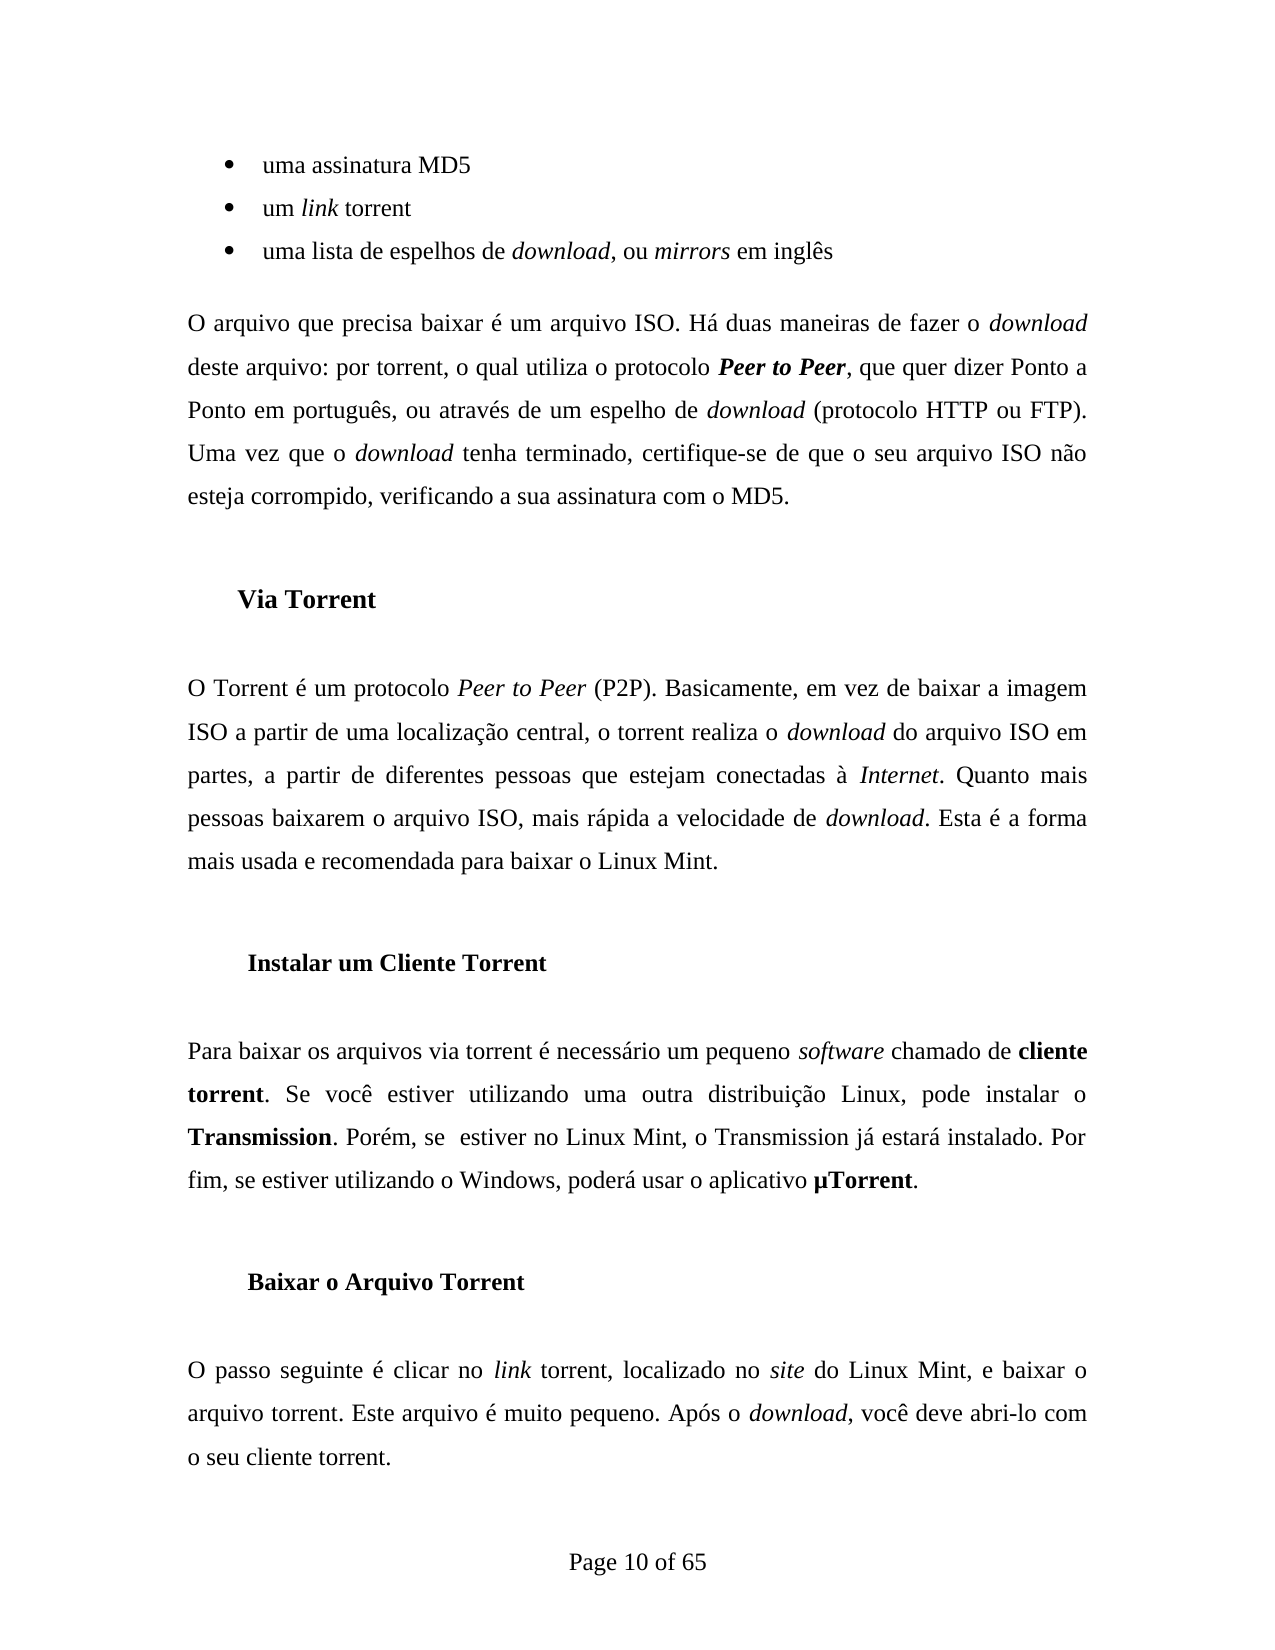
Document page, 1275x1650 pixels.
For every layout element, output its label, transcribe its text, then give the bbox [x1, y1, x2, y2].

subtitle Via Torrent [187, 583, 1087, 614]
subtitle Instalar um Cliente Torrent [187, 948, 1087, 977]
text Para baixar os arquivos via torrent é necessário um pequeno software chamado de cliente torrent. Se você estiver utilizando uma outra distribuição Linux, pode instalar o Transmission. Porém, se estiver no Linux Mint, o Transmission já estará instalado. Por fim, se estiver utilizando o Windows, poderá usar o aplicativo μTorrent. [187, 1036, 1087, 1194]
text O arquivo que precisa baixar é um arquivo ISO. Há duas maneiras de fazer o download deste arquivo: por torrent, o qual utiliza o protocolo Peer to Peer, que quer dizer Ponto a Ponto em português, ou através de um espelho de download (protocolo HTTP ou FTP). Uma vez que o download tenha terminado, certifique-se de que o seu arquivo ISO não esteja corrompido, verificando a sua assinatura com o MD5. [187, 308, 1087, 510]
text O Torrent é um protocolo Peer to Peer (P2P). Basicamente, em vez de baixar a imagem ISO a partir de uma localização central, o torrent realiza o download do arquivo ISO em partes, a partir de diferentes pessoas que estejam conectadas à Internet. Quanto mais pessoas baixarem o arquivo ISO, mais rápida a velocidade de download. Esta é a forma mais usada e recomendada para baixar o Linux Mint. [187, 673, 1087, 875]
text O passo seguinte é clicar no link torrent, localizado no site do Linux Mint, e baixar o arquivo torrent. Este arquivo é muito pequeno. Após o download, você deve abri-lo com o seu cliente torrent. [187, 1355, 1087, 1470]
list um link torrent [225, 193, 1087, 222]
list uma assinatura MD5 [225, 150, 1087, 179]
list uma lista de espelhos de download, ou mirrors em inglês [225, 236, 1087, 265]
